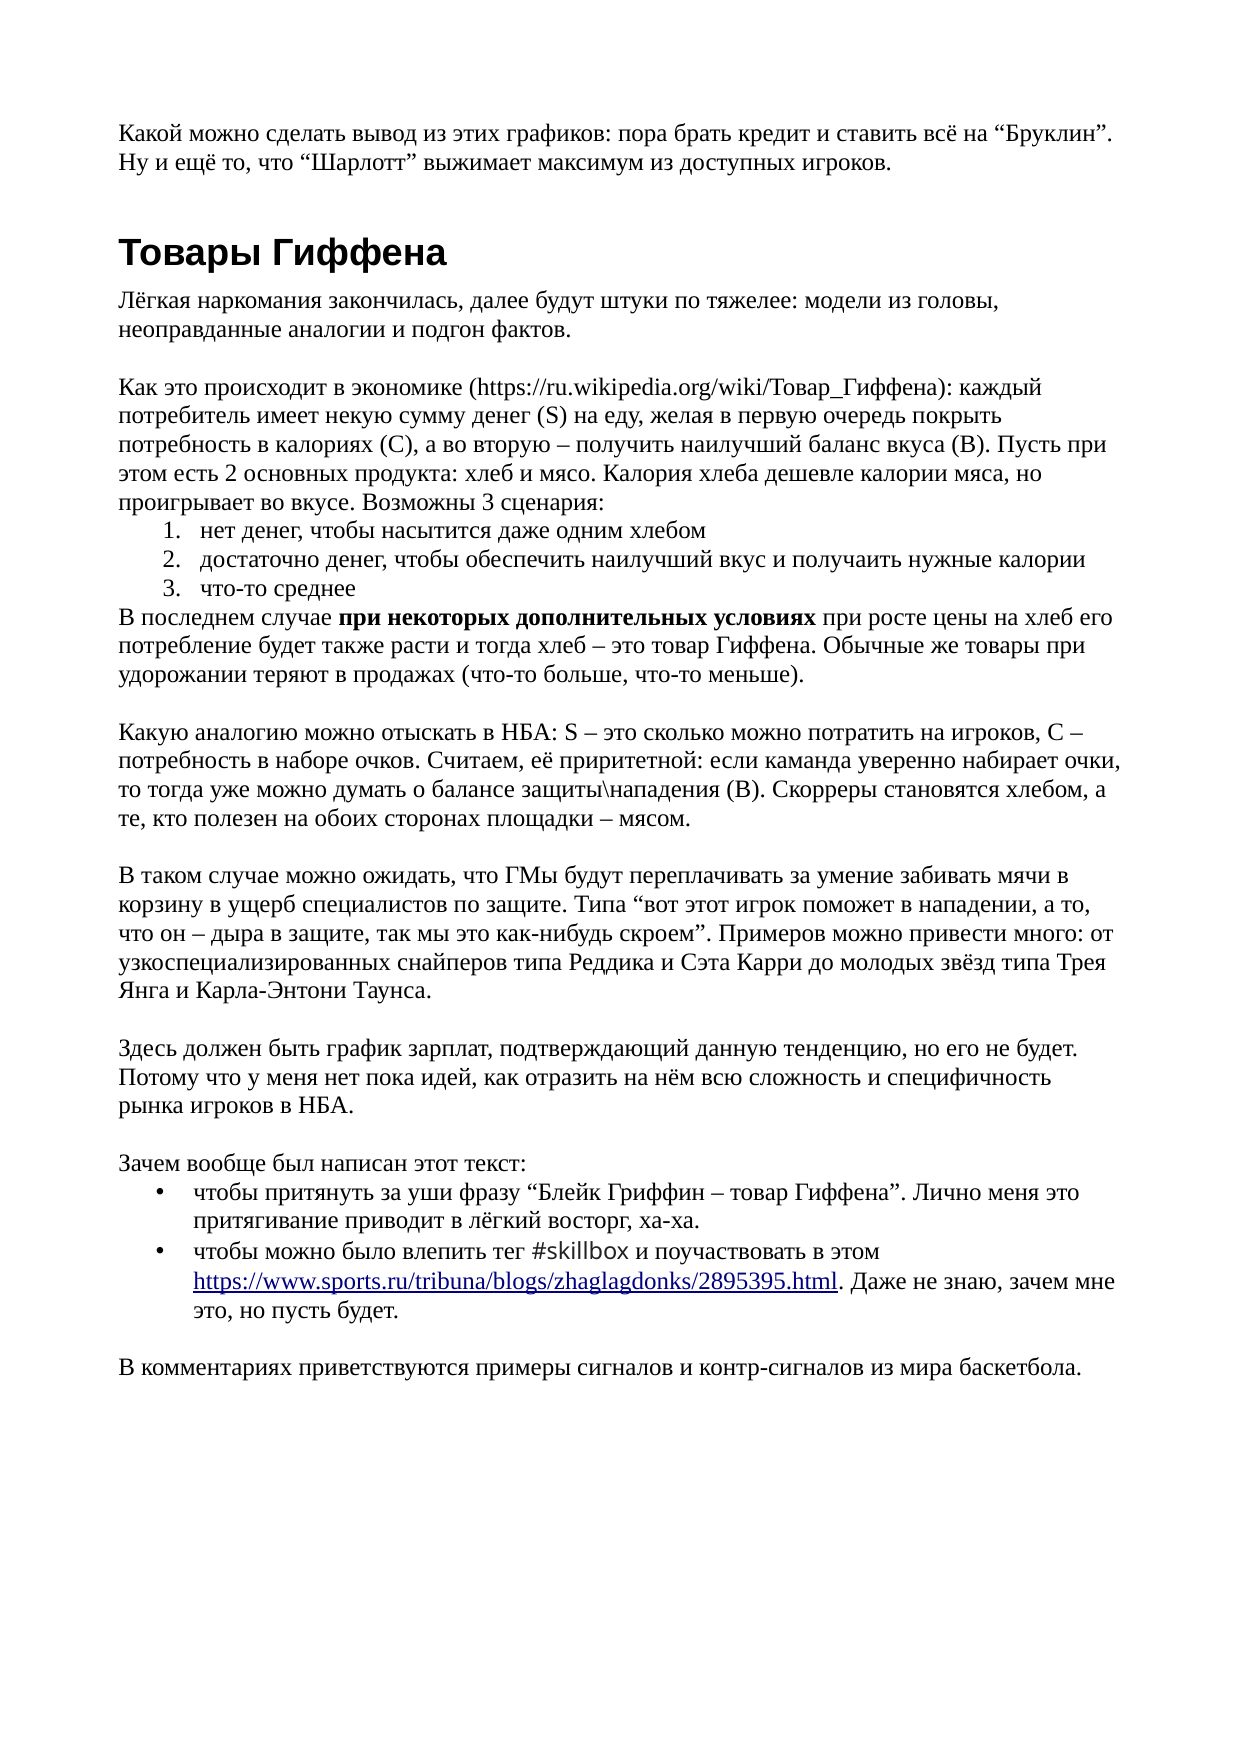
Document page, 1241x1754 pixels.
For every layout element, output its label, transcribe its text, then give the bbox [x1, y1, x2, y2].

text Какую аналогию можно отыскать в НБА: S – это сколько можно потратить на игроков, С – потребность в наборе очков. Считаем, её приритетной: если каманда уверенно набирает очки, то тогда уже можно думать о балансе защиты\нападения (B). Cкорреры становятся хлебом, а те, кто полезен на обоих сторонах площадки – мясом. [118, 717, 1122, 832]
list чтобы можно было влепить тег #skillbox и поучаствовать в этом https://www.sports.ru/tribuna/blogs/zhaglagdonks/2895395.html. Даже не знаю, зачем мне это, но пусть будет. [156, 1234, 1122, 1324]
text Какой можно сделать вывод из этих графиков: пора брать кредит и ставить всё на “Бруклин”. Ну и ещё то, что “Шарлотт” выжимает максимум из доступных игроков. [118, 118, 1122, 176]
text В последнем случае при некоторых дополнительных условиях при росте цены на хлеб его потребление будет также расти и тогда хлеб – это товар Гиффена. Обычные же товары при удорожании теряют в продажах (что-то больше, что-то меньше). [118, 602, 1122, 688]
list что-то среднее [162, 573, 1122, 602]
text Лёгкая наркомания закончилась, далее будут штуки по тяжелее: модели из головы, неоправданные аналогии и подгон фактов. [118, 286, 1122, 343]
text Зачем вообще был написан этот текст: [118, 1148, 1122, 1177]
list достаточно денег, чтобы обеспечить наилучший вкус и получаить нужные калории [162, 544, 1122, 573]
text Как это происходит в экономике (https://ru.wikipedia.org/wiki/Товар_Гиффена): каждый потребитель имеет некую сумму денег (S) на еду, желая в первую очередь покрыть потребность в калориях (С), а во вторую – получить наилучший баланс вкуса (B). Пусть при этом есть 2 основных продукта: хлеб и мясо. Калория хлеба дешевле калории мяса, но проигрывает во вкусе. Возможны 3 сценария: [118, 372, 1122, 516]
subtitle Товары Гиффена [118, 229, 1122, 273]
text Здесь должен быть график зарплат, подтверждающий данную тенденцию, но его не будет. Потому что у меня нет пока идей, как отразить на нём всю сложность и специфичность рынка игроков в НБА. [118, 1033, 1122, 1119]
text В таком случае можно ожидать, что ГМы будут переплачивать за умение забивать мячи в корзину в ущерб специалистов по защите. Типа “вот этот игрок поможет в нападении, а то, что он – дыра в защите, так мы это как-нибудь скроем”. Примеров можно привести много: от узкоспециализированных снайперов типа Реддика и Сэта Карри до молодых звёзд типа Трея Янга и Карла-Энтони Таунса. [118, 861, 1122, 1004]
list чтобы притянуть за уши фразу “Блейк Гриффин – товар Гиффена”. Лично меня это притягивание приводит в лёгкий восторг, ха-ха. [156, 1177, 1122, 1234]
text В комментариях приветствуются примеры сигналов и контр-сигналов из мира баскетбола. [118, 1352, 1122, 1381]
list нет денег, чтобы насытится даже одним хлебом [162, 516, 1122, 544]
